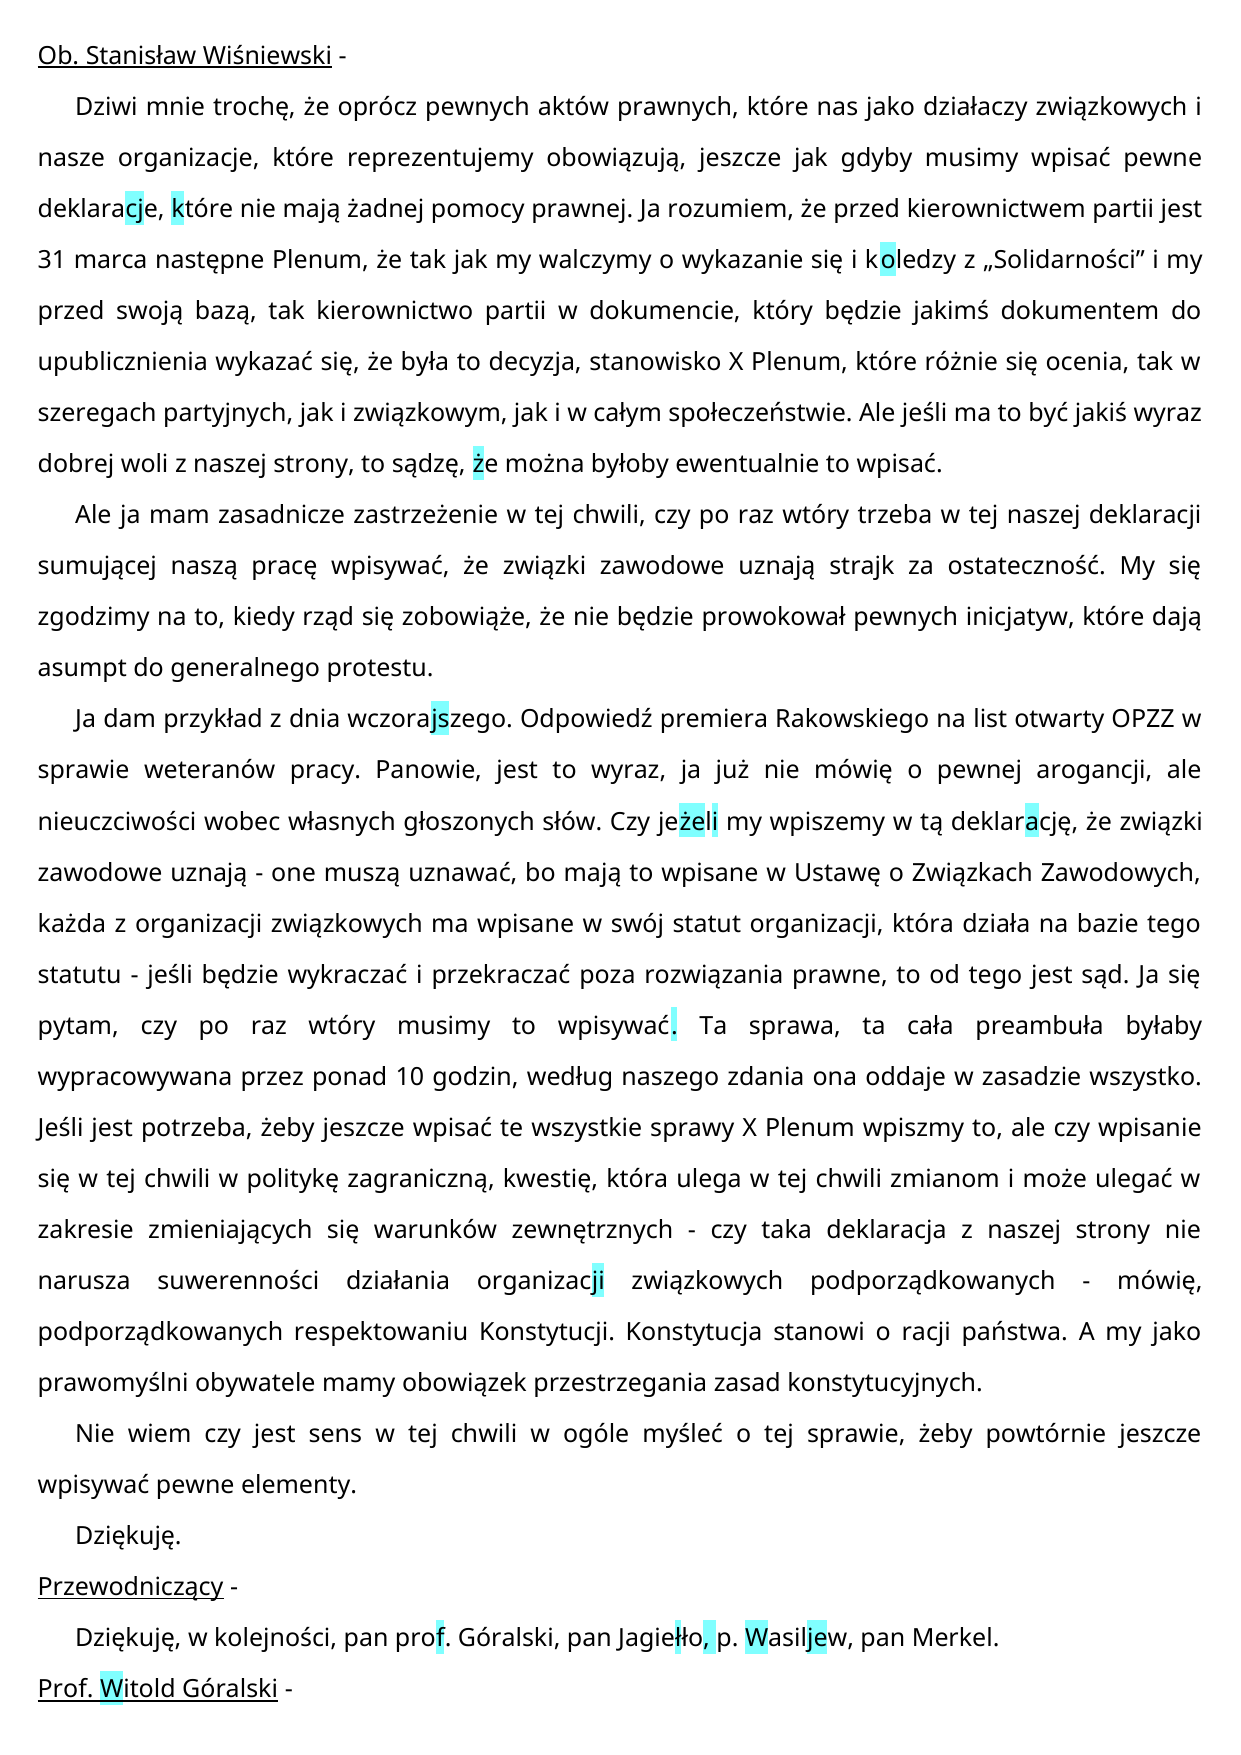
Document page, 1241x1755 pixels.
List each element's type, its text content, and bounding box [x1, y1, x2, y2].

text Ja dam przykład z dnia wczorajszego. Odpowiedź premiera Rakowskiego na list otwarty OPZZ w sprawie weteranów pracy. Panowie, jest to wyraz, ja już nie mówię o pewnej arogancji, ale nieuczciwości wobec własnych głoszonych słów. Czy jeżeli my wpiszemy w tą deklarację, że związki zawodowe uznają - one muszą uznawać, bo mają to wpisane w Ustawę o Związkach Zawodowych, każda z organizacji związkowych ma wpisane w swój statut organizacji, która działa na bazie tego statutu - jeśli będzie wykraczać i przekraczać poza rozwiązania prawne, to od tego jest sąd. Ja się pytam, czy po raz wtóry musimy to wpisywać. Ta sprawa, ta cała preambuła byłaby wypracowywana przez ponad 10 godzin, według naszego zdania ona oddaje w zasadzie wszystko. Jeśli jest potrzeba, żeby jeszcze wpisać te wszystkie sprawy X Plenum wpiszmy to, ale czy wpisanie się w tej chwili w politykę zagraniczną, kwestię, która ulega w tej chwili zmianom i może ulegać w zakresie zmieniających się warunków zewnętrznych - czy taka deklaracja z naszej strony nie narusza suwerenności działania organizacji związkowych podporządkowanych - mówię, podporządkowanych respektowaniu Konstytucji. Konstytucja stanowi o racji państwa. A my jako prawomyślni obywatele mamy obowiązek przestrzegania zasad konstytucyjnych. [37, 701, 1203, 1399]
text Dziękuję, w kolejności, pan prof. Góralski, pan Jagiełło, p. Wasiljew, pan Merkel. [37, 1620, 1203, 1654]
text Dziękuję. [37, 1518, 1203, 1552]
text Ale ja mam zasadnicze zastrzeżenie w tej chwili, czy po raz wtóry trzeba w tej naszej deklaracji sumującej naszą pracę wpisywać, że związki zawodowe uznają strajk za ostateczność. My się zgodzimy na to, kiedy rząd się zobowiąże, że nie będzie prowokował pewnych inicjatyw, które dają asumpt do generalnego protestu. [37, 497, 1203, 684]
text Ob. Stanisław Wiśniewski - [37, 37, 1203, 72]
text Przewodniczący - [37, 1569, 1203, 1603]
text Prof. Witold Góralski - [37, 1671, 1203, 1705]
text Dziwi mnie trochę, że oprócz pewnych aktów prawnych, które nas jako działaczy związkowych i nasze organizacje, które reprezentujemy obowiązują, jeszcze jak gdyby musimy wpisać pewne deklaracje, które nie mają żadnej pomocy prawnej. Ja rozumiem, że przed kierownictwem partii jest 31 marca następne Plenum, że tak jak my walczymy o wykazanie się i koledzy z „Solidarności” i my przed swoją bazą, tak kierownictwo partii w dokumencie, który będzie jakimś dokumentem do upublicznienia wykazać się, że była to decyzja, stanowisko X Plenum, które różnie się ocenia, tak w szeregach partyjnych, jak i związkowym, jak i w całym społeczeństwie. Ale jeśli ma to być jakiś wyraz dobrej woli z naszej strony, to sądzę, że można byłoby ewentualnie to wpisać. [37, 88, 1203, 480]
text Nie wiem czy jest sens w tej chwili w ogóle myśleć o tej sprawie, żeby powtórnie jeszcze wpisywać pewne elementy. [37, 1416, 1203, 1501]
